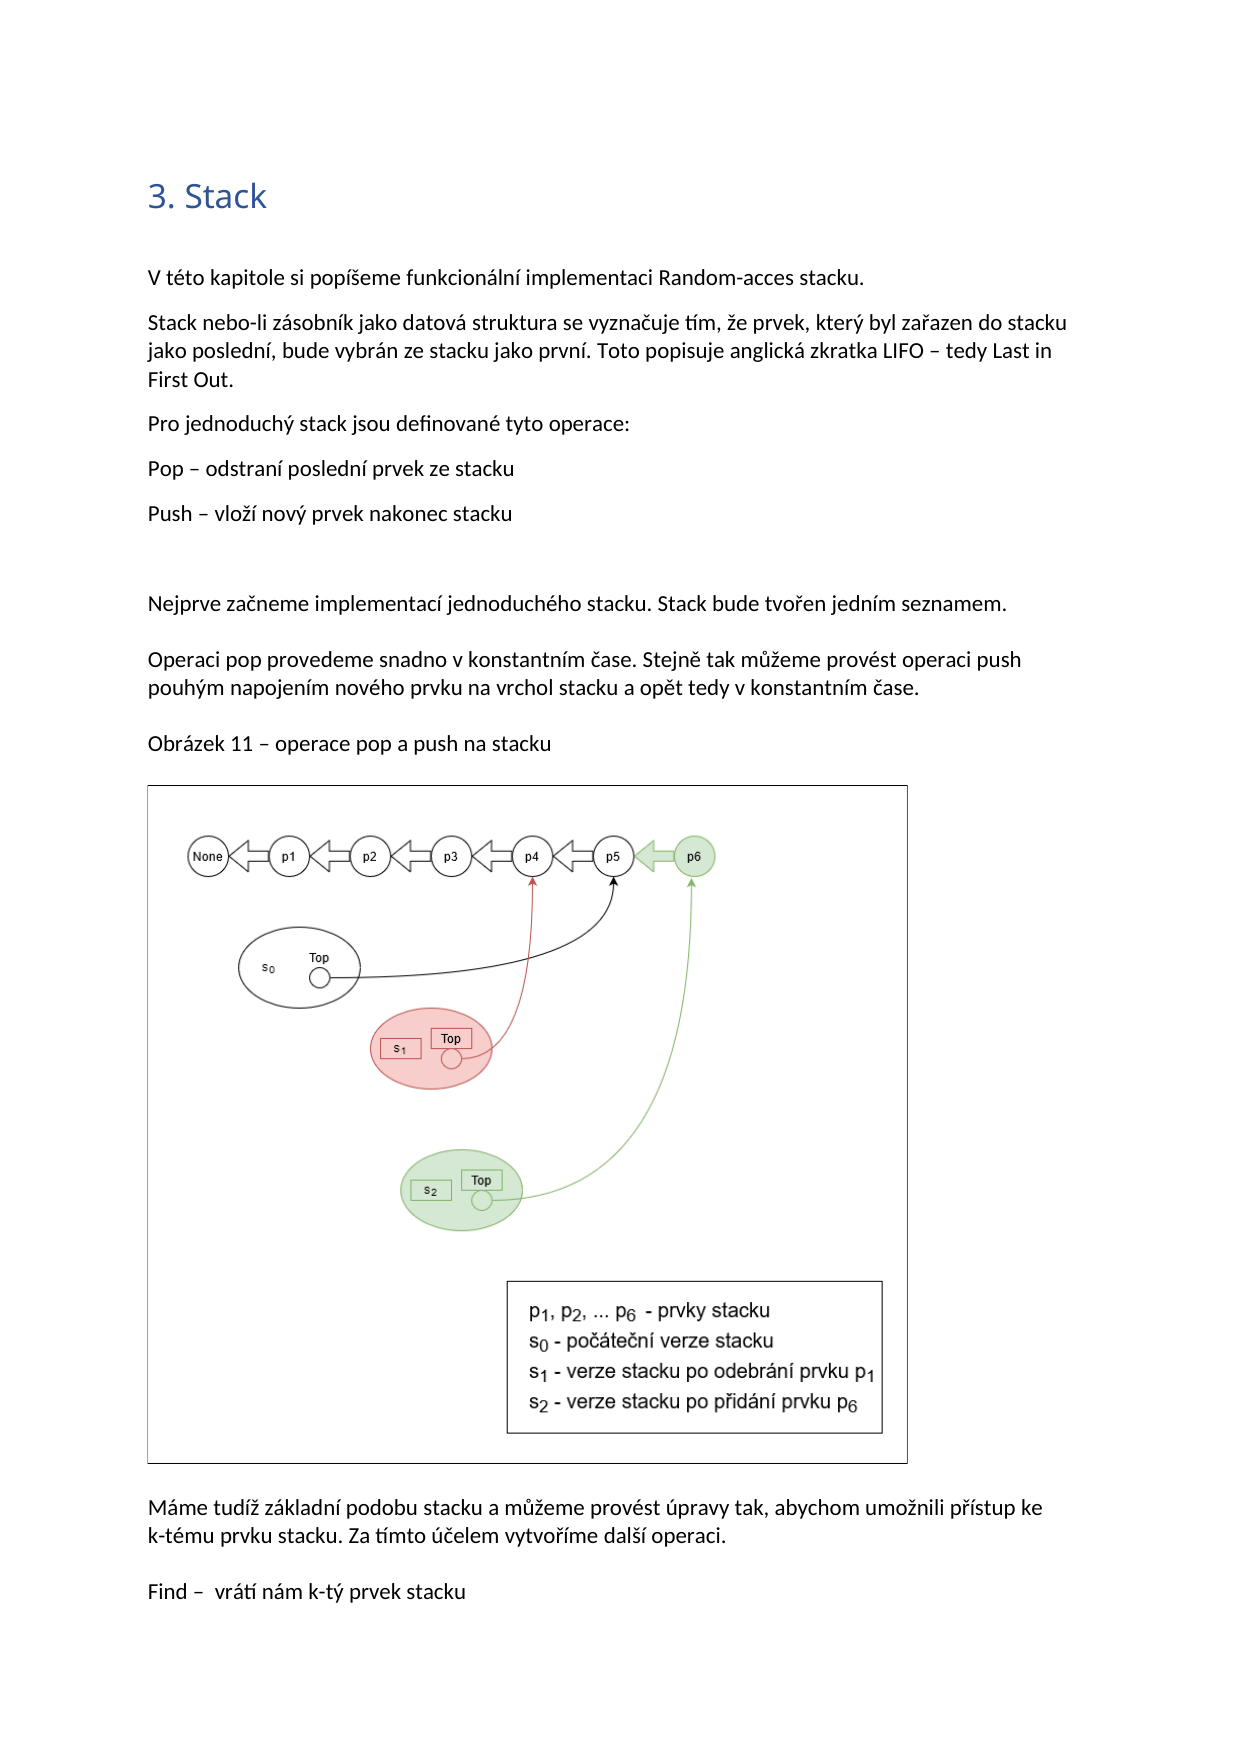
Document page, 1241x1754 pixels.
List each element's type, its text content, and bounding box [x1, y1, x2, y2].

text Pop – odstraní poslední prvek ze stacku [148, 454, 1093, 482]
subtitle 3. Stack [148, 173, 1093, 218]
text Máme tudíž základní podobu stacku a můžeme provést úpravy tak, abychom umožnili přístup ke [148, 1493, 1093, 1521]
text Nejprve začneme implementací jednoduchého stacku. Stack bude tvořen jedním seznamem. [148, 589, 1093, 617]
text Find – vrátí nám k-tý prvek stacku [148, 1577, 1093, 1605]
text Push – vloží nový prvek nakonec stacku [148, 499, 1093, 527]
text Obrázek 11 – operace pop a push na stacku [148, 729, 1093, 757]
text Stack nebo-li zásobník jako datová struktura se vyznačuje tím, že prvek, který byl zařazen do stacku jako poslední, bude vybrán ze stacku jako první. Toto popisuje anglická zkratka LIFO – tedy Last in First Out. [148, 308, 1093, 393]
text V této kapitole si popíšeme funkcionální implementaci Random-acces stacku. [148, 263, 1093, 291]
text Operaci pop provedeme snadno v konstantním čase. Stejně tak můžeme provést operaci push pouhým napojením nového prvku na vrchol stacku a opět tedy v konstantním čase. [148, 645, 1093, 701]
text Pro jednoduchý stack jsou definované tyto operace: [148, 409, 1093, 438]
text k-tému prvku stacku. Za tímto účelem vytvoříme další operaci. [148, 1521, 1093, 1549]
